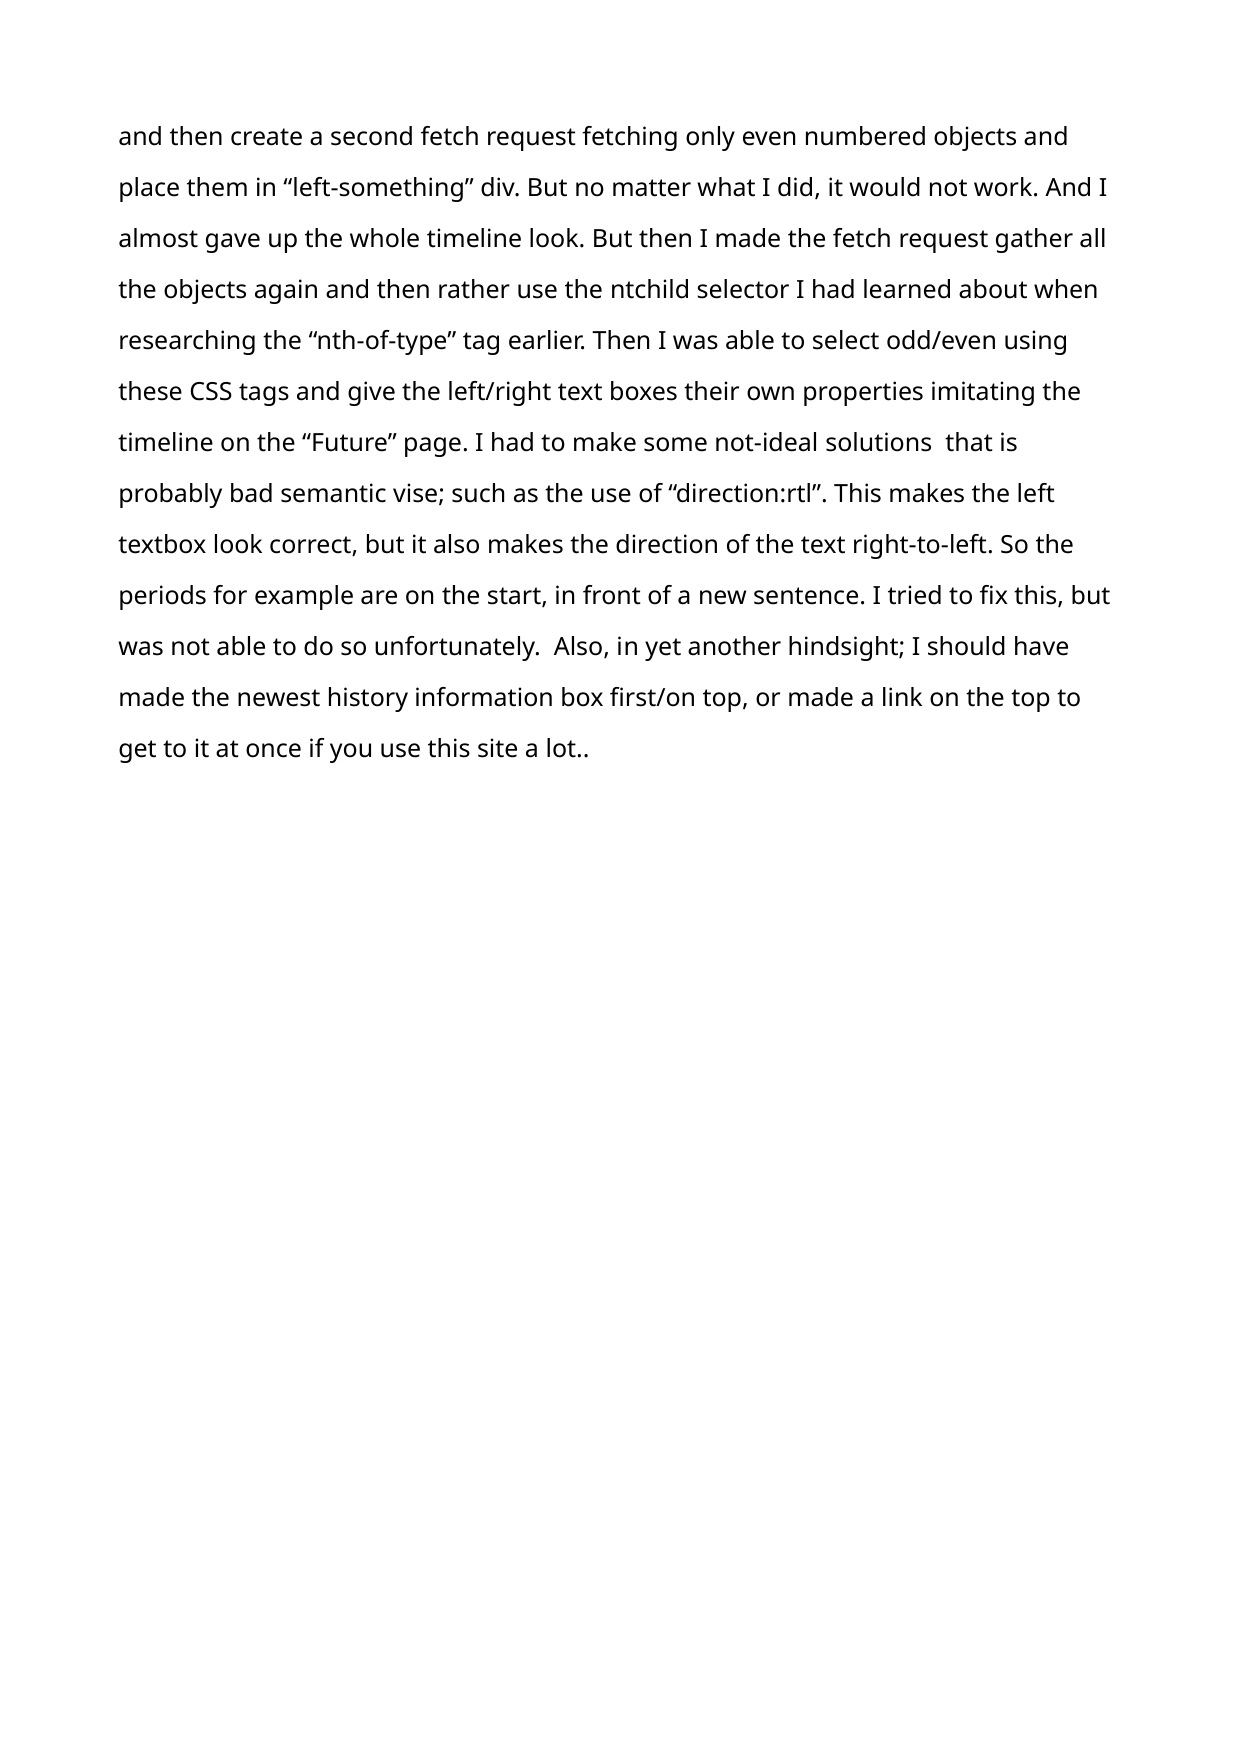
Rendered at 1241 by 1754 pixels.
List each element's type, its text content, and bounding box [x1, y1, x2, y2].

text and then create a second fetch request fetching only even numbered objects and place them in “left-something” div. But no matter what I did, it would not work. And I almost gave up the whole timeline look. But then I made the fetch request gather all the objects again and then rather use the ntchild selector I had learned about when researching the “nth-of-type” tag earlier. Then I was able to select odd/even using these CSS tags and give the left/right text boxes their own properties imitating the timeline on the “Future” page. I had to make some not-ideal solutions that is probably bad semantic vise; such as the use of “direction:rtl”. This makes the left textbox look correct, but it also makes the direction of the text right-to-left. So the periods for example are on the start, in front of a new sentence. I tried to fix this, but was not able to do so unfortunately. Also, in yet another hindsight; I should have made the newest history information box first/on top, or made a link on the top to get to it at once if you use this site a lot.. [118, 118, 1122, 765]
